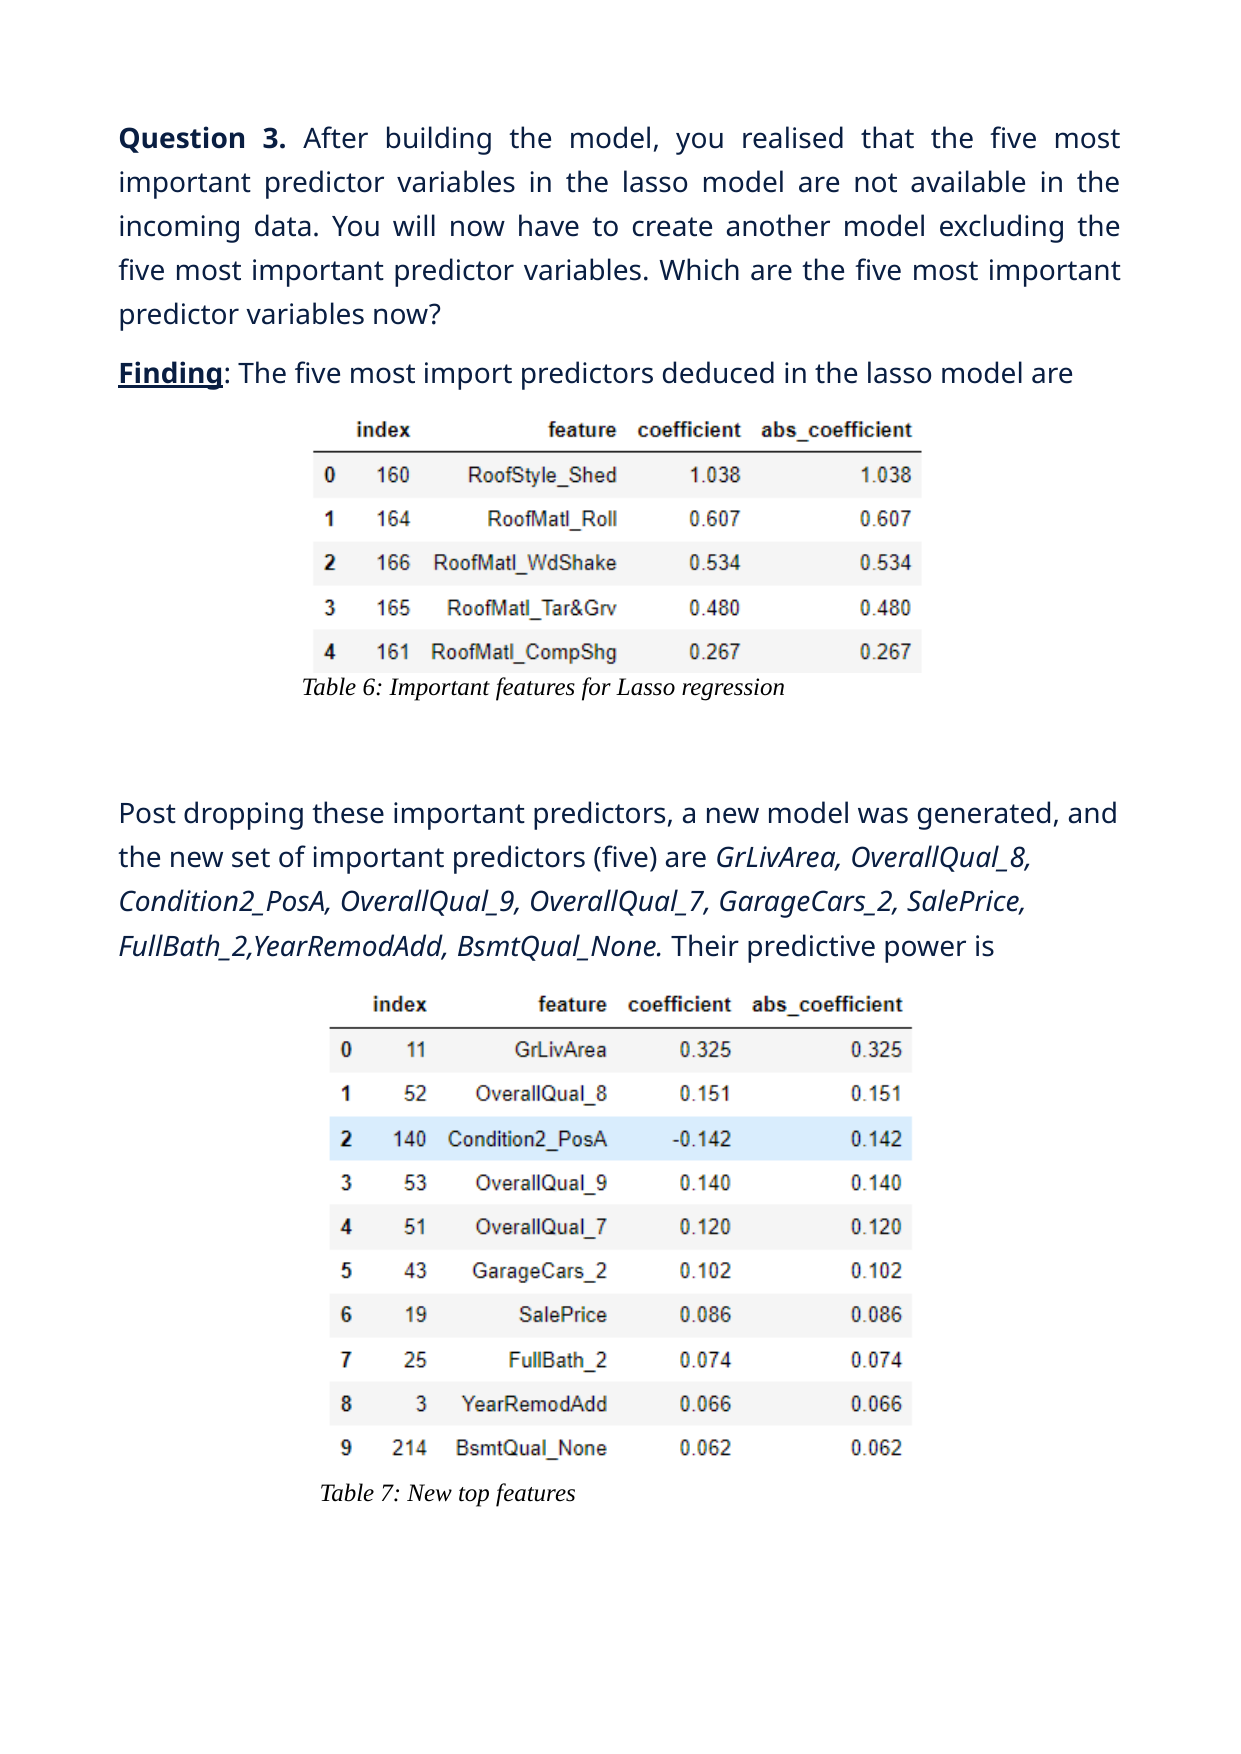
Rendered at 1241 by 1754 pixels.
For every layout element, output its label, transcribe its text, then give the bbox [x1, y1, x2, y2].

picture [319, 987, 931, 1479]
text Post dropping these important predictors, a new model was generated, and the new set of important predictors (five) are GrLivArea, OverallQual_8, Condition2_PosA, OverallQual_9, OverallQual_7, GarageCars_2, SalePrice, FullBath_2,YearRemodAdd, BsmtQual_None. Their predictive power is [118, 794, 1122, 964]
text Question 3. After building the model, you realised that the five most important predictor variables in the lasso model are not available in the incoming data. You will now have to create another model excluding the five most important predictor variables. Which are the five most important predictor variables now? [118, 118, 1122, 333]
text Table 6: Important features for Lasso regression [301, 673, 939, 701]
text Table 7: New top features [319, 1479, 930, 1507]
picture [301, 409, 939, 673]
text Finding: The five most import predictors deduced in the lasso model are [118, 353, 1122, 391]
